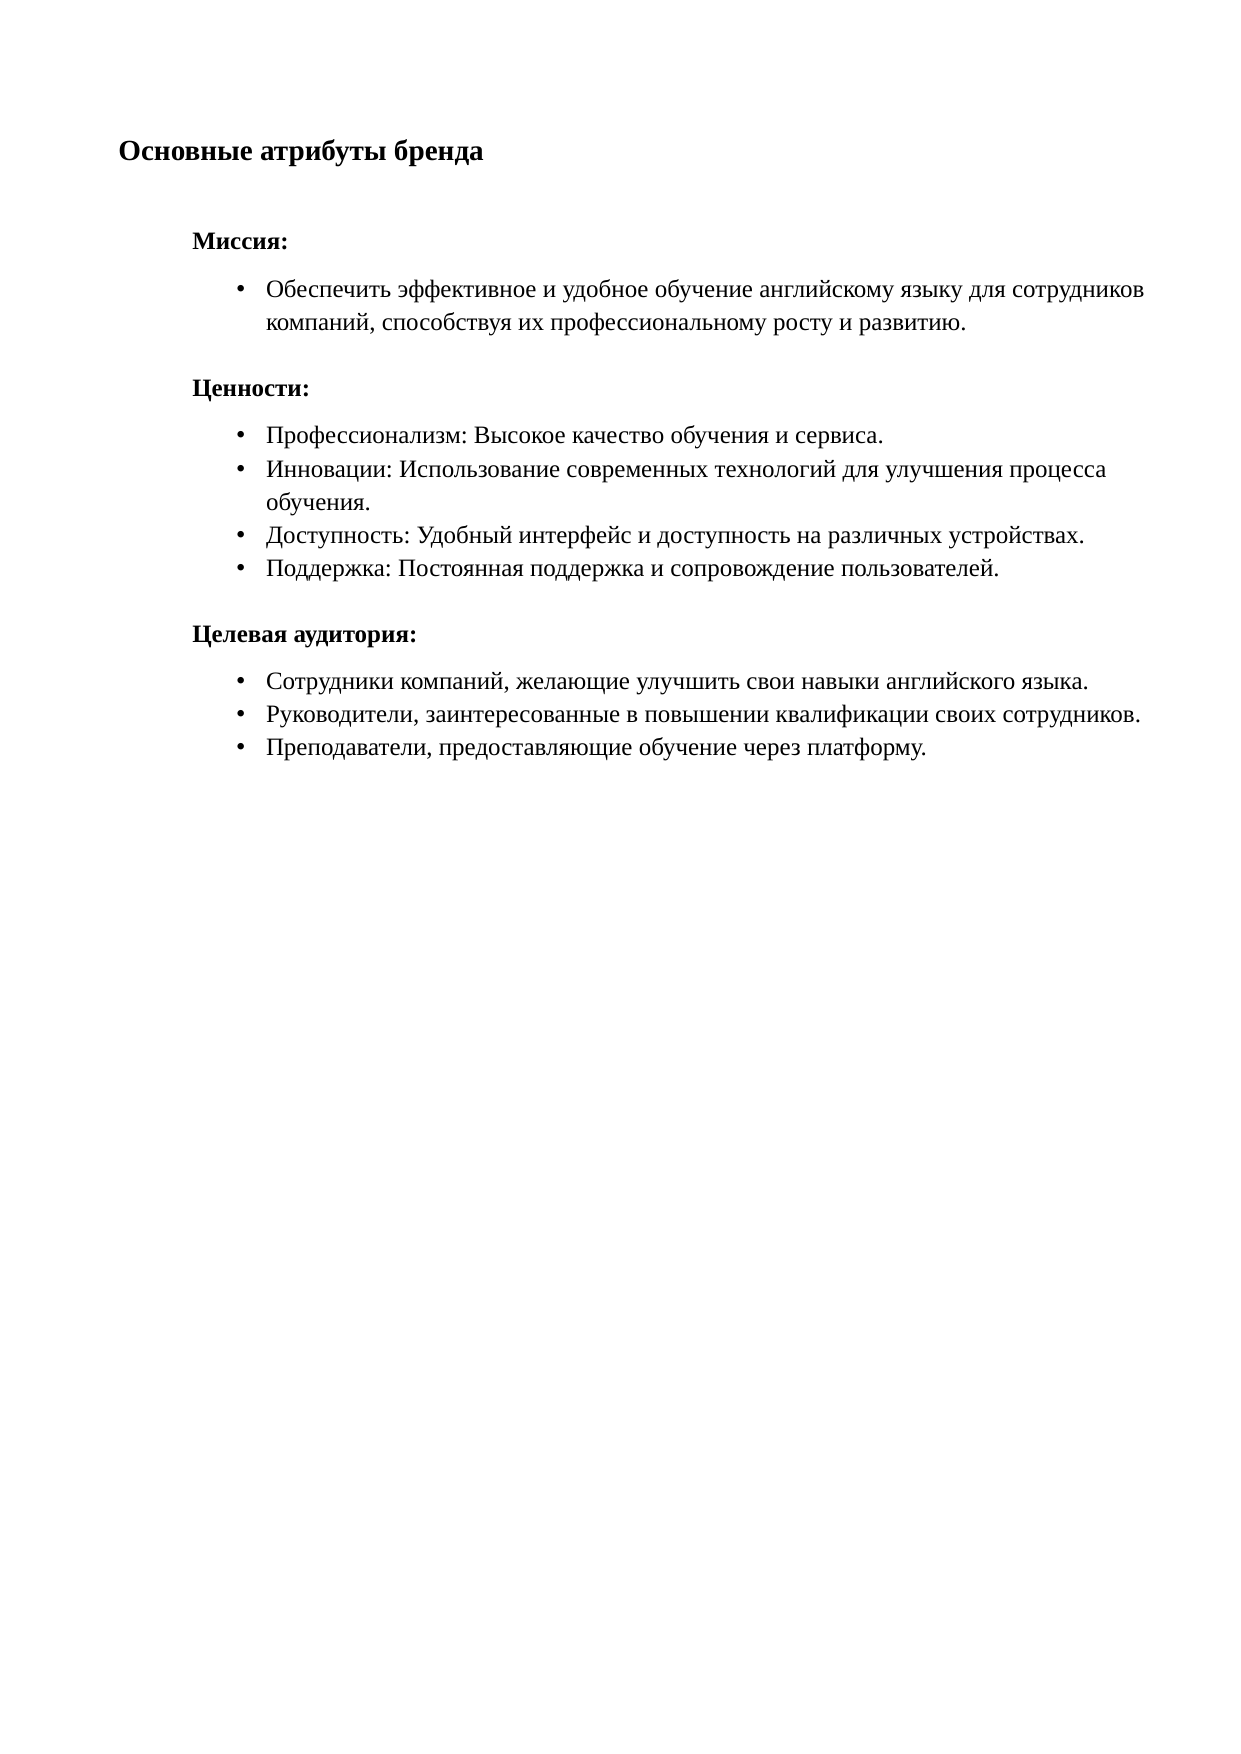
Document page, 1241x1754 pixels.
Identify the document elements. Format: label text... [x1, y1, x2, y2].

list Поддержка: Постоянная поддержка и сопровождение пользователей. [236, 553, 1168, 581]
list Ценности: [162, 373, 1168, 402]
list Сотрудники компаний, желающие улучшить свои навыки английского языка. [236, 666, 1168, 695]
list Руководители, заинтересованные в повышении квалификации своих сотрудников. [236, 699, 1168, 728]
list Обеспечить эффективное и удобное обучение английскому языку для сотрудников компаний, способствуя их профессиональному росту и развитию. [236, 274, 1168, 336]
list Миссия: [162, 226, 1168, 255]
list Преподаватели, предоставляющие обучение через платформу. [236, 732, 1168, 761]
list Профессионализм: Высокое качество обучения и сервиса. [236, 421, 1168, 449]
list Доступность: Удобный интерфейс и доступность на различных устройствах. [236, 520, 1168, 548]
subtitle Основные атрибуты бренда [118, 133, 1168, 166]
list Инновации: Использование современных технологий для улучшения процесса обучения. [236, 454, 1168, 515]
list Целевая аудитория: [162, 619, 1168, 647]
